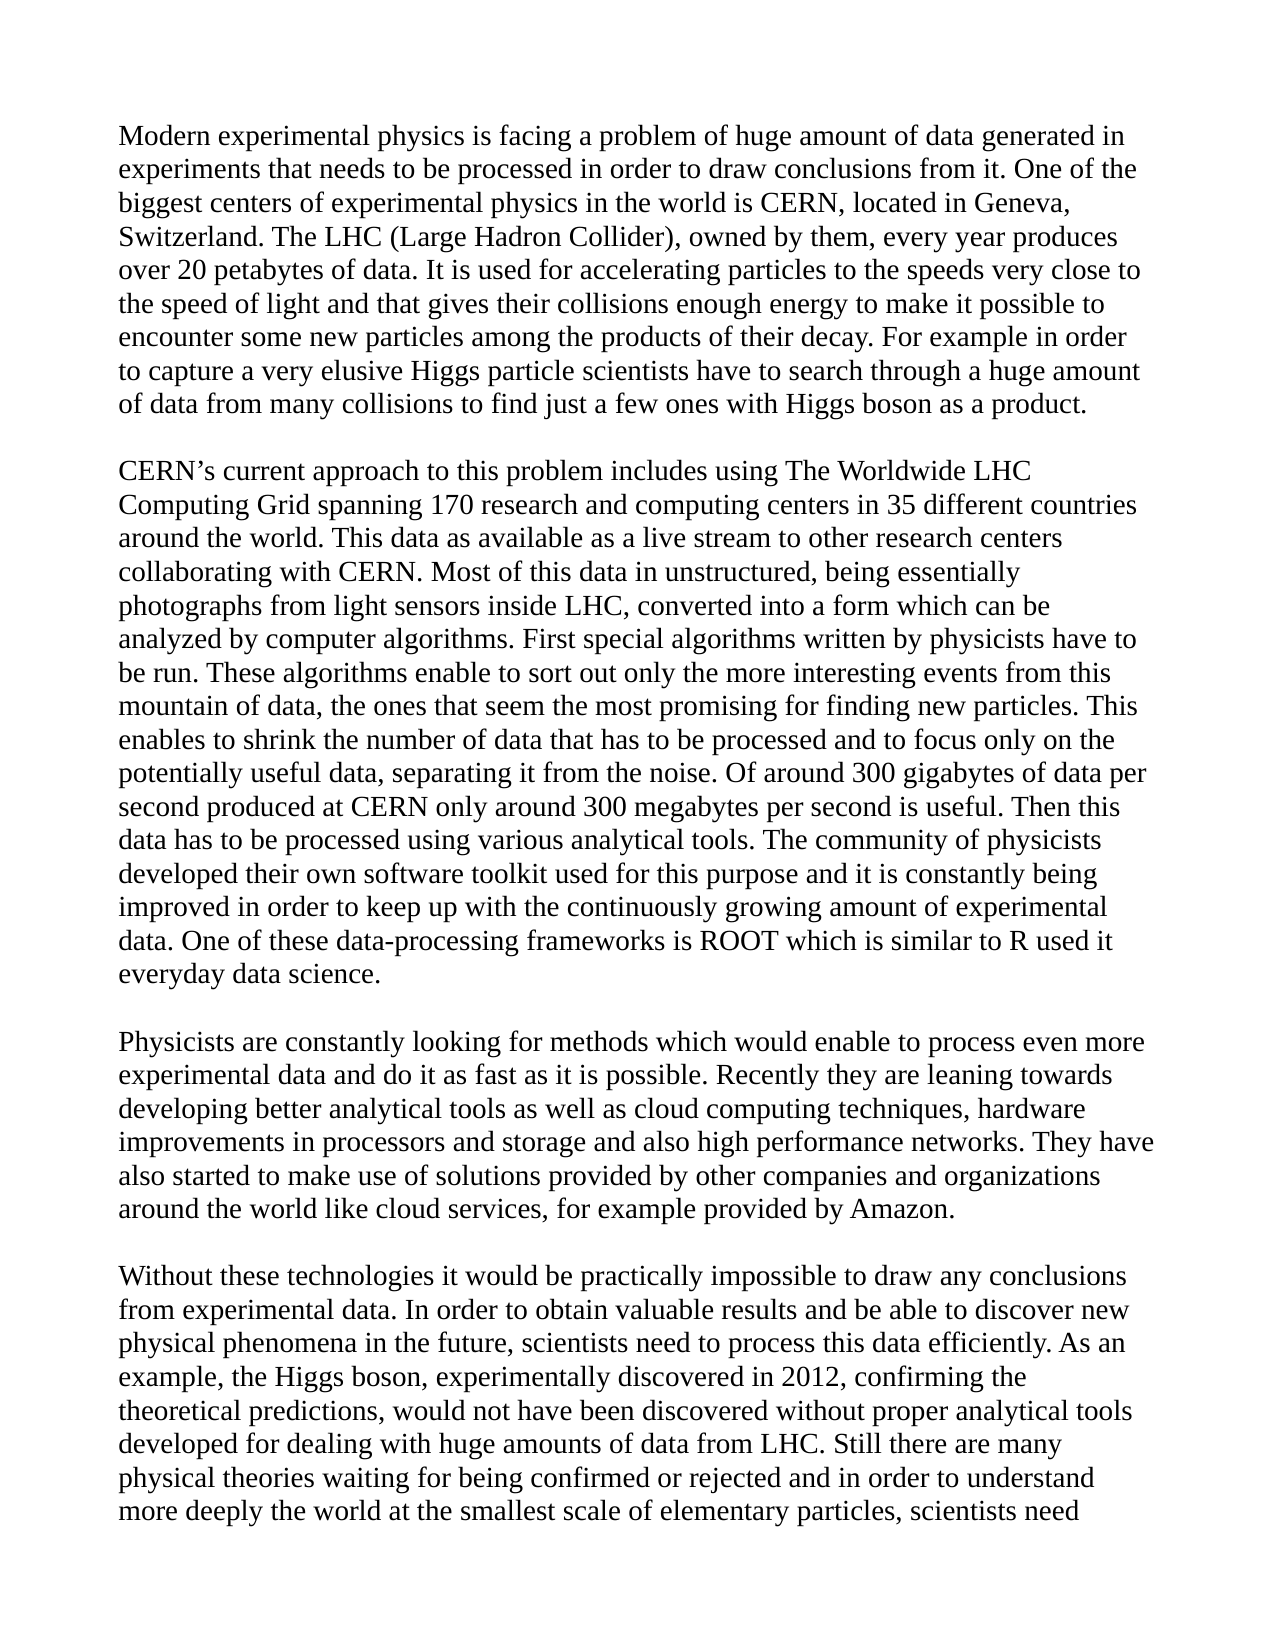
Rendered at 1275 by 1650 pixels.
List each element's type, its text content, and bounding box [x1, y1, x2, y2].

text Physicists are constantly looking for methods which would enable to process even more experimental data and do it as fast as it is possible. Recently they are leaning towards developing better analytical tools as well as cloud computing techniques, hardware improvements in processors and storage and also high performance networks. They have also started to make use of solutions provided by other companies and organizations around the world like cloud services, for example provided by Amazon. [118, 1024, 1157, 1225]
text Without these technologies it would be practically impossible to draw any conclusions from experimental data. In order to obtain valuable results and be able to discover new physical phenomena in the future, scientists need to process this data efficiently. As an example, the Higgs boson, experimentally discovered in 2012, confirming the theoretical predictions, would not have been discovered without proper analytical tools developed for dealing with huge amounts of data from LHC. Still there are many physical theories waiting for being confirmed or rejected and in order to understand more deeply the world at the smallest scale of elementary particles, scientists need [118, 1258, 1157, 1527]
text Modern experimental physics is facing a problem of huge amount of data generated in experiments that needs to be processed in order to draw conclusions from it. One of the biggest centers of experimental physics in the world is CERN, located in Geneva, Switzerland. The LHC (Large Hadron Collider), owned by them, every year produces over 20 petabytes of data. It is used for accelerating particles to the speeds very close to the speed of light and that gives their collisions enough energy to make it possible to encounter some new particles among the products of their decay. For example in order to capture a very elusive Higgs particle scientists have to search through a huge amount of data from many collisions to find just a few ones with Higgs boson as a product. [118, 118, 1157, 420]
text CERN’s current approach to this problem includes using The Worldwide LHC Computing Grid spanning 170 research and computing centers in 35 different countries around the world. This data as available as a live stream to other research centers collaborating with CERN. Most of this data in unstructured, being essentially photographs from light sensors inside LHC, converted into a form which can be analyzed by computer algorithms. First special algorithms written by physicists have to be run. These algorithms enable to sort out only the more interesting events from this mountain of data, the ones that seem the most promising for finding new particles. This enables to shrink the number of data that has to be processed and to focus only on the potentially useful data, separating it from the noise. Of around 300 gigabytes of data per second produced at CERN only around 300 megabytes per second is useful. Then this data has to be processed using various analytical tools. The community of physicists developed their own software toolkit used for this purpose and it is constantly being improved in order to keep up with the continuously growing amount of experimental data. One of these data-processing frameworks is ROOT which is similar to R used it everyday data science. [118, 453, 1157, 990]
